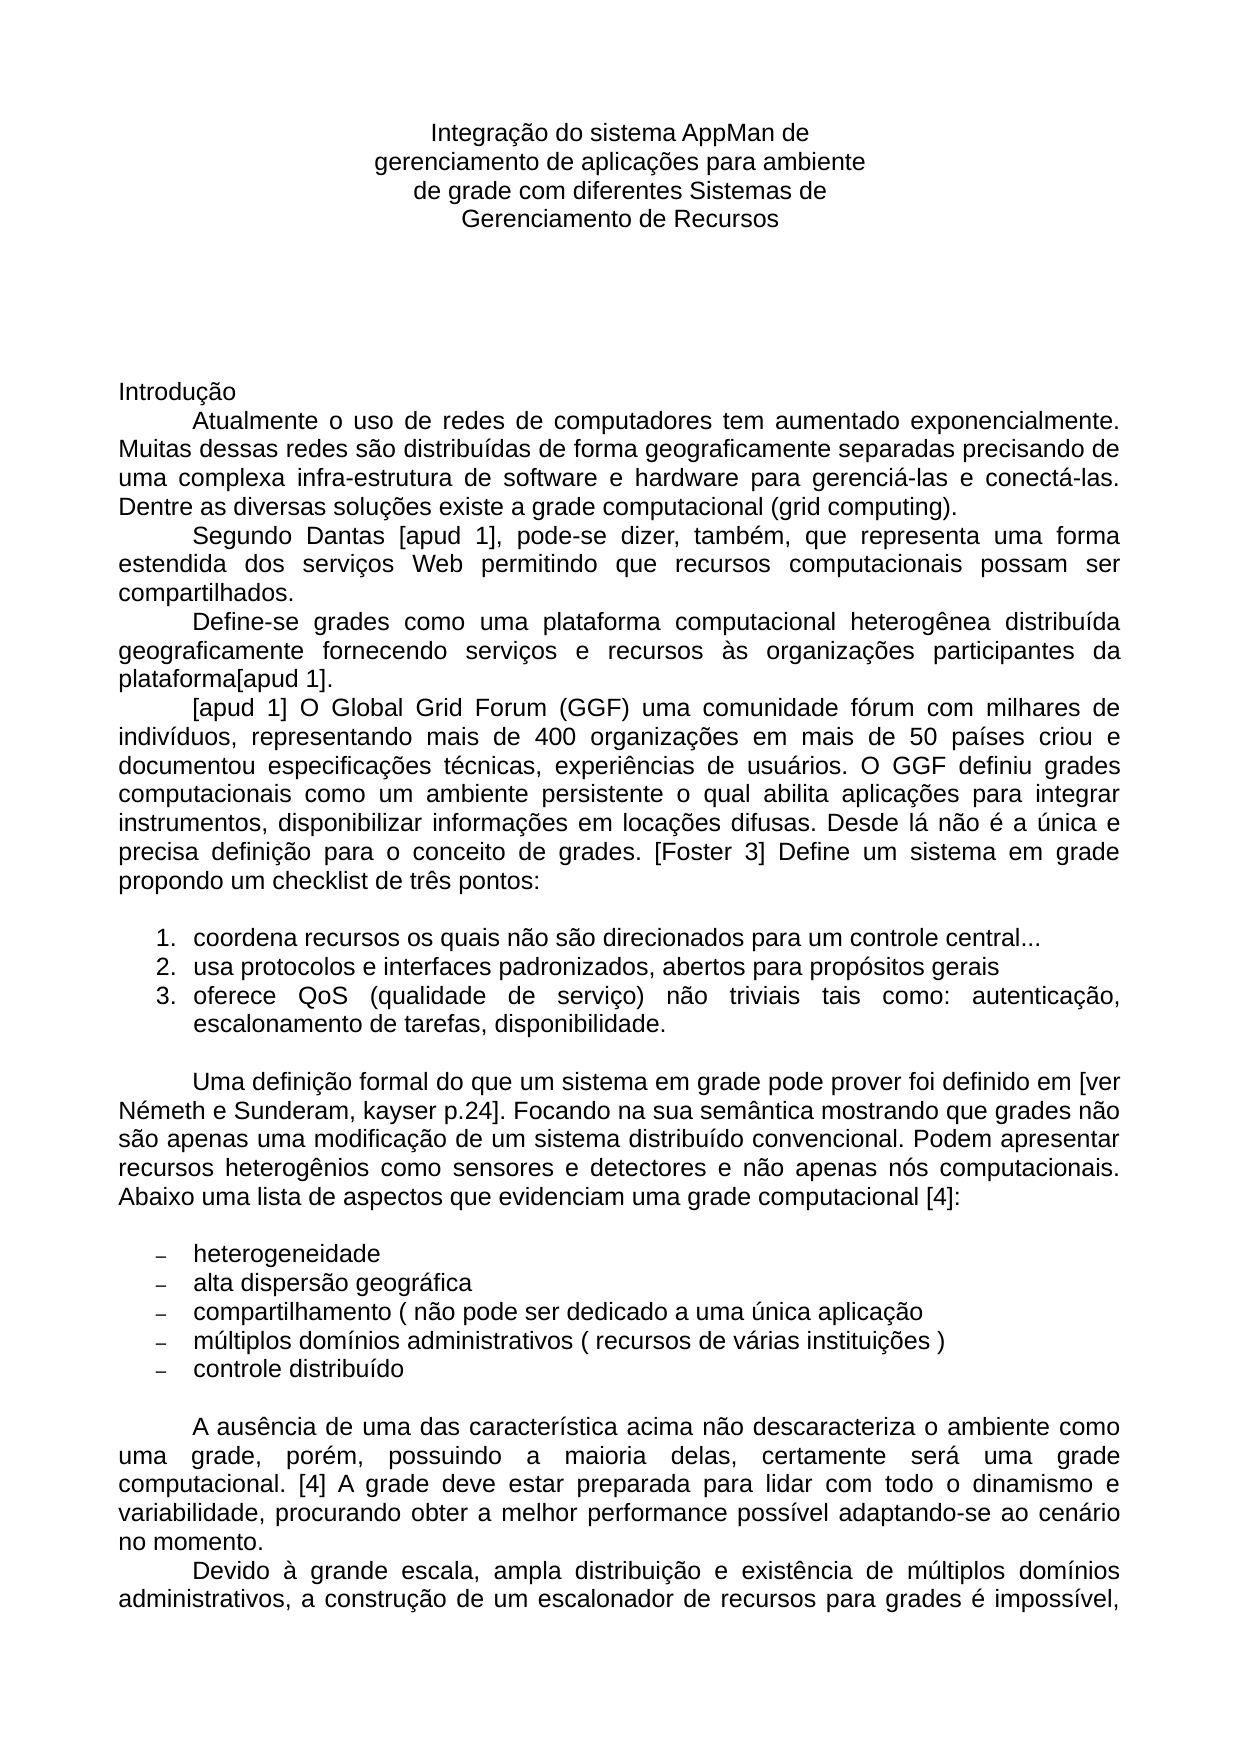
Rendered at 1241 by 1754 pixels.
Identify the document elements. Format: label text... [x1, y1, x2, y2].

text Uma definição formal do que um sistema em grade pode prover foi definido em [ver Németh e Sunderam, kayser p.24]. Focando na sua semântica mostrando que grades não são apenas uma modificação de um sistema distribuído convencional. Podem apresentar recursos heterogênios como sensores e detectores e não apenas nós computacionais. Abaixo uma lista de aspectos que evidenciam uma grade computacional [4]: [118, 1067, 1122, 1211]
list alta dispersão geográfica [156, 1268, 1122, 1297]
text Define-se grades como uma plataforma computacional heterogênea distribuída geograficamente fornecendo serviços e recursos às organizações participantes da plataforma[apud 1]. [118, 607, 1122, 693]
text Segundo Dantas [apud 1], pode-se dizer, também, que representa uma forma estendida dos serviços Web permitindo que recursos computacionais possam ser compartilhados. [118, 521, 1122, 607]
text [apud 1] O Global Grid Forum (GGF) uma comunidade fórum com milhares de indivíduos, representando mais de 400 organizações em mais de 50 países criou e documentou especificações técnicas, experiências de usuários. O GGF definiu grades computacionais como um ambiente persistente o qual abilita aplicações para integrar instrumentos, disponibilizar informações em locações difusas. Desde lá não é a única e precisa definição para o conceito de grades. [Foster 3] Define um sistema em grade propondo um checklist de três pontos: [118, 693, 1122, 894]
list controle distribuído [156, 1354, 1122, 1383]
text Integração do sistema AppMan de gerenciamento de aplicações para ambiente de grade com diferentes Sistemas de Gerenciamento de Recursos [118, 118, 1122, 233]
list usa protocolos e interfaces padronizados, abertos para propósitos gerais [156, 952, 1122, 981]
text Devido à grande escala, ampla distribuição e existência de múltiplos domínios administrativos, a construção de um escalonador de recursos para grades é impossível, [118, 1556, 1122, 1613]
text A ausência de uma das característica acima não descaracteriza o ambiente como uma grade, porém, possuindo a maioria delas, certamente será uma grade computacional. [4] A grade deve estar preparada para lidar com todo o dinamismo e variabilidade, procurando obter a melhor performance possível adaptando-se ao cenário no momento. [118, 1412, 1122, 1556]
list compartilhamento ( não pode ser dedicado a uma única aplicação [156, 1297, 1122, 1326]
list heterogeneidade [156, 1239, 1122, 1268]
list múltiplos domínios administrativos ( recursos de várias instituições ) [156, 1326, 1122, 1354]
text Introdução Atualmente o uso de redes de computadores tem aumentado exponencialmente. Muitas dessas redes são distribuídas de forma geograficamente separadas precisando de uma complexa infra-estrutura de software e hardware para gerenciá-las e conectá-las. Dentre as diversas soluções existe a grade computacional (grid computing). [118, 319, 1122, 521]
list coordena recursos os quais não são direcionados para um controle central... [156, 923, 1122, 952]
list oferece QoS (qualidade de serviço) não triviais tais como: autenticação, escalonamento de tarefas, disponibilidade. [156, 981, 1122, 1038]
